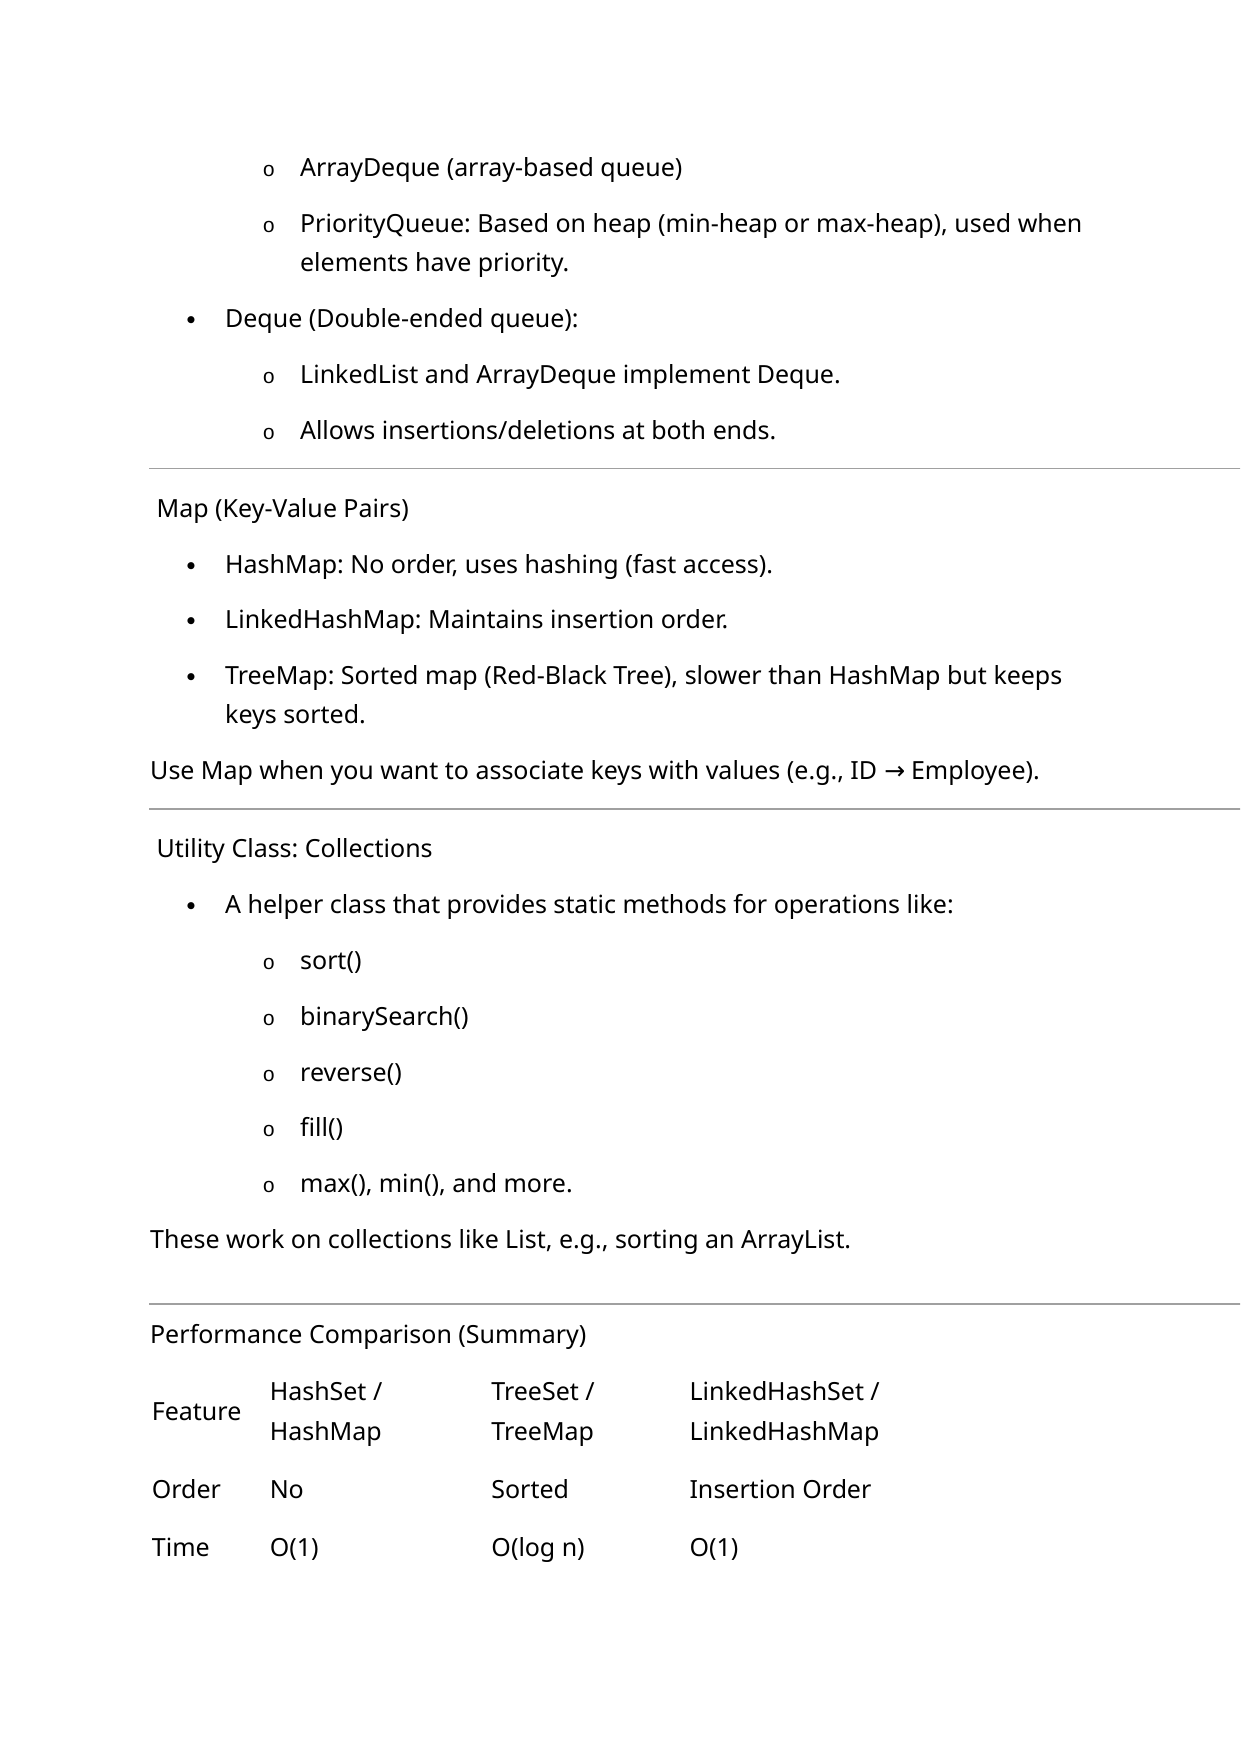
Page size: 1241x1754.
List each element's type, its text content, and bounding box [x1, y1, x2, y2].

text Use Map when you want to associate keys with values (e.g., ID → Employee). [150, 753, 1090, 787]
table_header HashSet / HashMap [268, 1373, 489, 1470]
table_cell O(1) [268, 1528, 489, 1586]
table_cell O(log n) [490, 1528, 688, 1586]
text Performance Comparison (Summary) [150, 1305, 1090, 1351]
text [150, 1277, 1090, 1303]
list LinkedList and ArrayDeque implement Deque. [262, 357, 1090, 391]
list LinkedHashMap: Maintains insertion order. [187, 602, 1090, 636]
table_cell No [268, 1470, 489, 1528]
table_header LinkedHashSet / LinkedHashMap [688, 1373, 1053, 1470]
list PriorityQueue: Based on heap (min-heap or max-heap), used when elements have priority. [262, 206, 1090, 279]
table_cell Sorted [490, 1470, 688, 1528]
table_cell Insertion Order [688, 1470, 1053, 1528]
text These work on collections like List, e.g., sorting an ArrayList. [150, 1222, 1090, 1256]
list ArrayDeque (array-based queue) [262, 150, 1090, 184]
list binarySearch() [262, 998, 1090, 1032]
text Map (Key-Value Pairs) [150, 490, 1090, 524]
table_cell Time [150, 1528, 268, 1586]
list HashMap: No order, uses hashing (fast access). [187, 546, 1090, 580]
table_cell O(1) [688, 1528, 1053, 1586]
list TreeMap: Sorted map (Red-Black Tree), slower than HashMap but keeps keys sorted. [187, 658, 1090, 731]
list reverse() [262, 1054, 1090, 1088]
list Deque (Double-ended queue): [187, 301, 1090, 335]
text Utility Class: Collections [150, 831, 1090, 865]
list Allows insertions/deletions at both ends. [262, 412, 1090, 447]
table_header Feature [150, 1373, 268, 1470]
list sort() [262, 942, 1090, 977]
list fill() [262, 1110, 1090, 1144]
table_header TreeSet / TreeMap [490, 1373, 688, 1470]
list A helper class that provides static methods for operations like: [187, 887, 1090, 921]
table_cell Order [150, 1470, 268, 1528]
list max(), min(), and more. [262, 1166, 1090, 1200]
